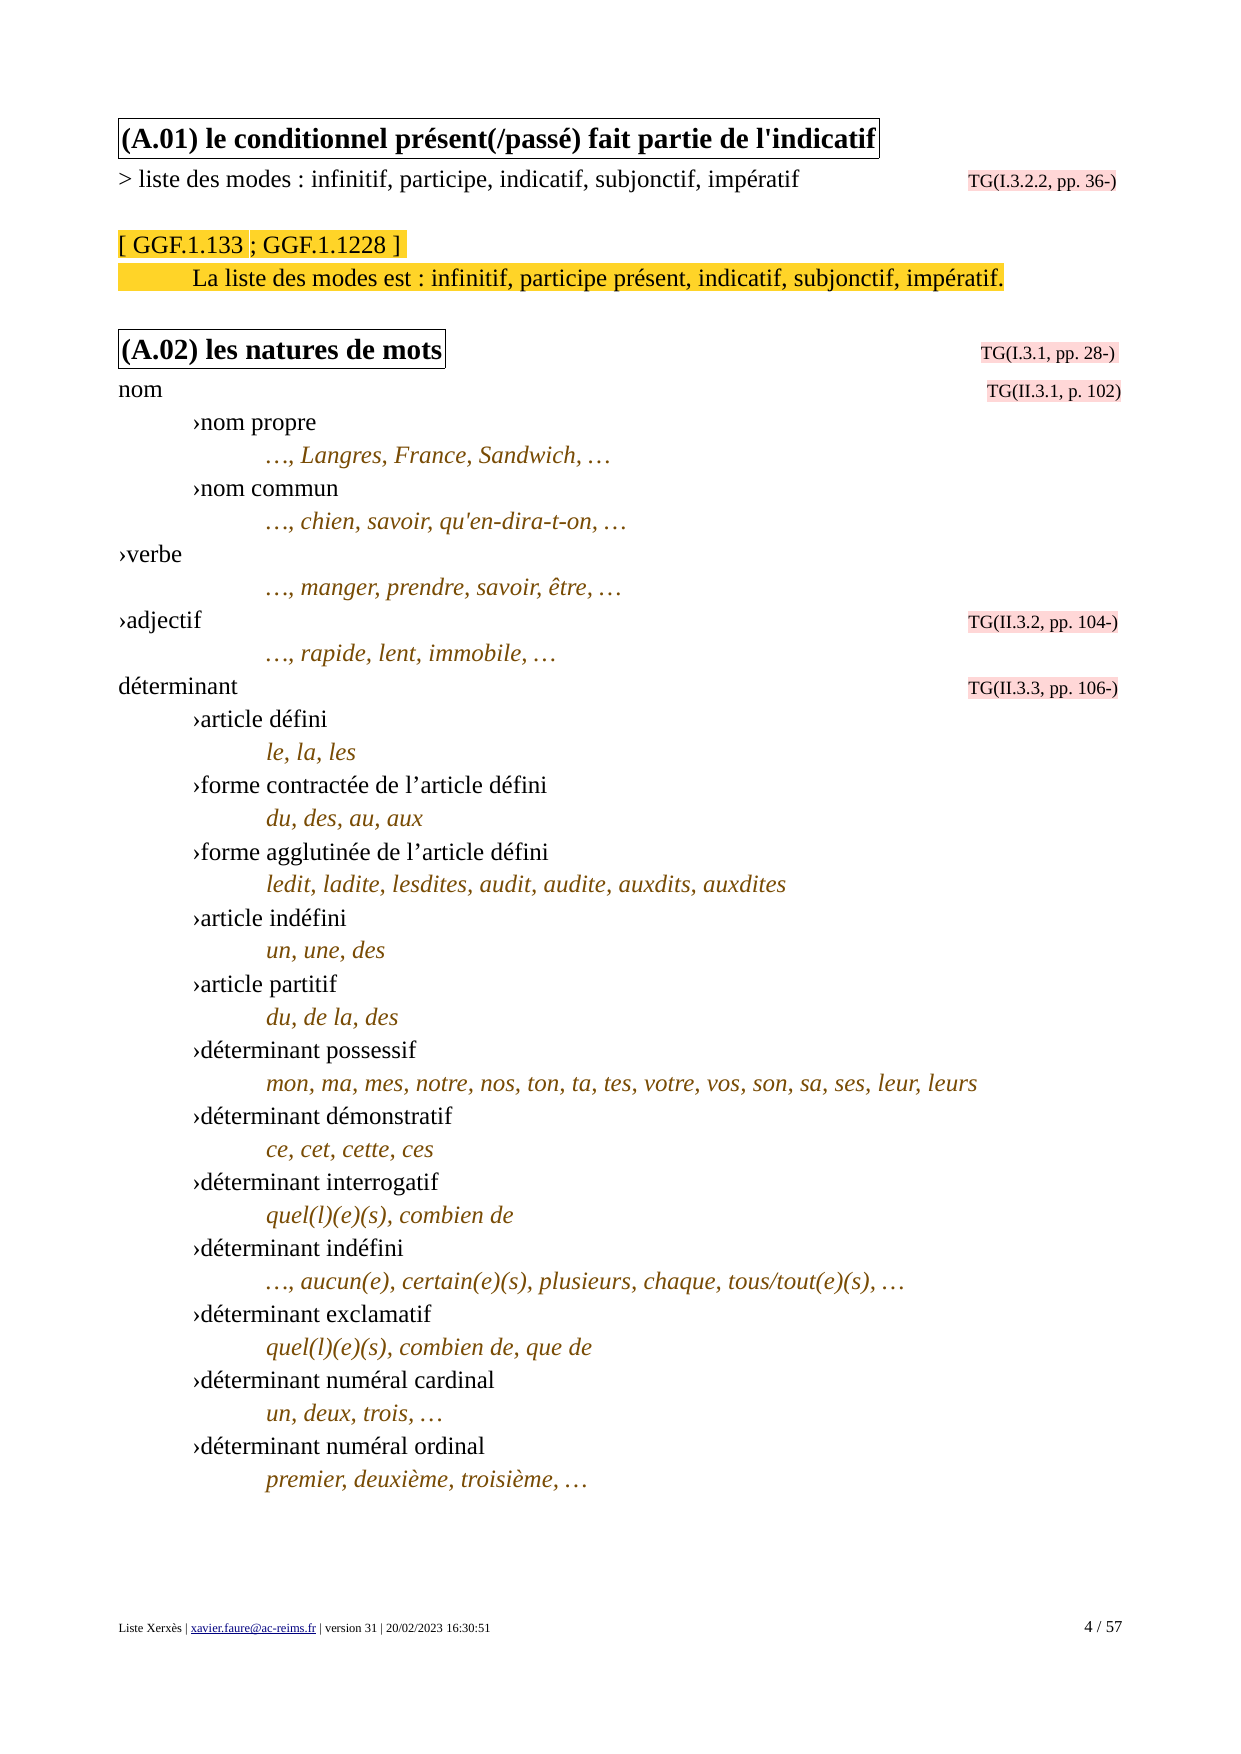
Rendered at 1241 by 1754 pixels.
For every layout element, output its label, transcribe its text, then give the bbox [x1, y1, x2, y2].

text ›article indéfini [118, 903, 1122, 931]
text ›nom propre [118, 407, 1122, 436]
text ›déterminant exclamatif [118, 1299, 1122, 1328]
text un, une, des [118, 936, 1122, 964]
text ›forme contractée de l’article défini [118, 771, 1122, 799]
text (A.02) les natures de mots [119, 330, 445, 368]
text ›déterminant interrogatif [118, 1167, 1122, 1196]
text ›article partitif [118, 969, 1122, 997]
text …, rapide, lent, immobile, … [118, 638, 1122, 667]
text > liste des modes : infinitif, participe, indicatif, subjonctif, impératif TG(I.3.2.2, pp. 36-) [118, 164, 1122, 192]
text ce, cet, cette, ces [118, 1134, 1122, 1162]
text premier, deuxième, troisième, … [118, 1464, 1122, 1493]
text (A.01) le conditionnel présent(/passé) fait partie de l'indicatif [119, 119, 879, 158]
text La liste des modes est : infinitif, participe présent, indicatif, subjonctif, impératif. [1004, 263, 1122, 291]
text ›déterminant indéfini [118, 1233, 1122, 1262]
text …, aucun(e), certain(e)(s), plusieurs, chaque, tous/tout(e)(s), … [118, 1266, 1122, 1294]
text ›adjectif TG(II.3.2, pp. 104-) [118, 605, 1122, 634]
text le, la, les [118, 737, 1122, 766]
text quel(l)(e)(s), combien de, que de [118, 1332, 1122, 1361]
text un, deux, trois, … [118, 1398, 1122, 1427]
text ledit, ladite, lesdites, audit, audite, auxdits, auxdites [118, 869, 1122, 898]
text du, de la, des [118, 1002, 1122, 1030]
text ›déterminant démonstratif [118, 1101, 1122, 1129]
text ›verbe [118, 539, 1122, 568]
text ›déterminant numéral cardinal [118, 1365, 1122, 1394]
text nom TG(II.3.1, p. 102) [118, 374, 1122, 403]
text ›article défini [118, 704, 1122, 733]
text mon, ma, mes, notre, nos, ton, ta, tes, votre, vos, son, sa, ses, leur, leurs [118, 1068, 1122, 1096]
text …, chien, savoir, qu'en-dira-t-on, … [118, 506, 1122, 535]
text ›nom commun [118, 473, 1122, 502]
text …, manger, prendre, savoir, être, … [118, 572, 1122, 601]
text ›déterminant possessif [118, 1035, 1122, 1063]
text déterminant TG(II.3.3, pp. 106-) [118, 671, 1122, 700]
text du, des, au, aux [118, 803, 1122, 832]
text [ GGF.1.133 ; GGF.1.1228 ] [407, 230, 1122, 258]
text ›forme agglutinée de l’article défini [118, 837, 1122, 865]
text ›déterminant numéral ordinal [118, 1431, 1122, 1460]
text …, Langres, France, Sandwich, … [118, 440, 1122, 469]
text [880, 118, 1122, 158]
text TG(I.3.1, pp. 28-) [446, 329, 1122, 368]
text quel(l)(e)(s), combien de [118, 1200, 1122, 1228]
